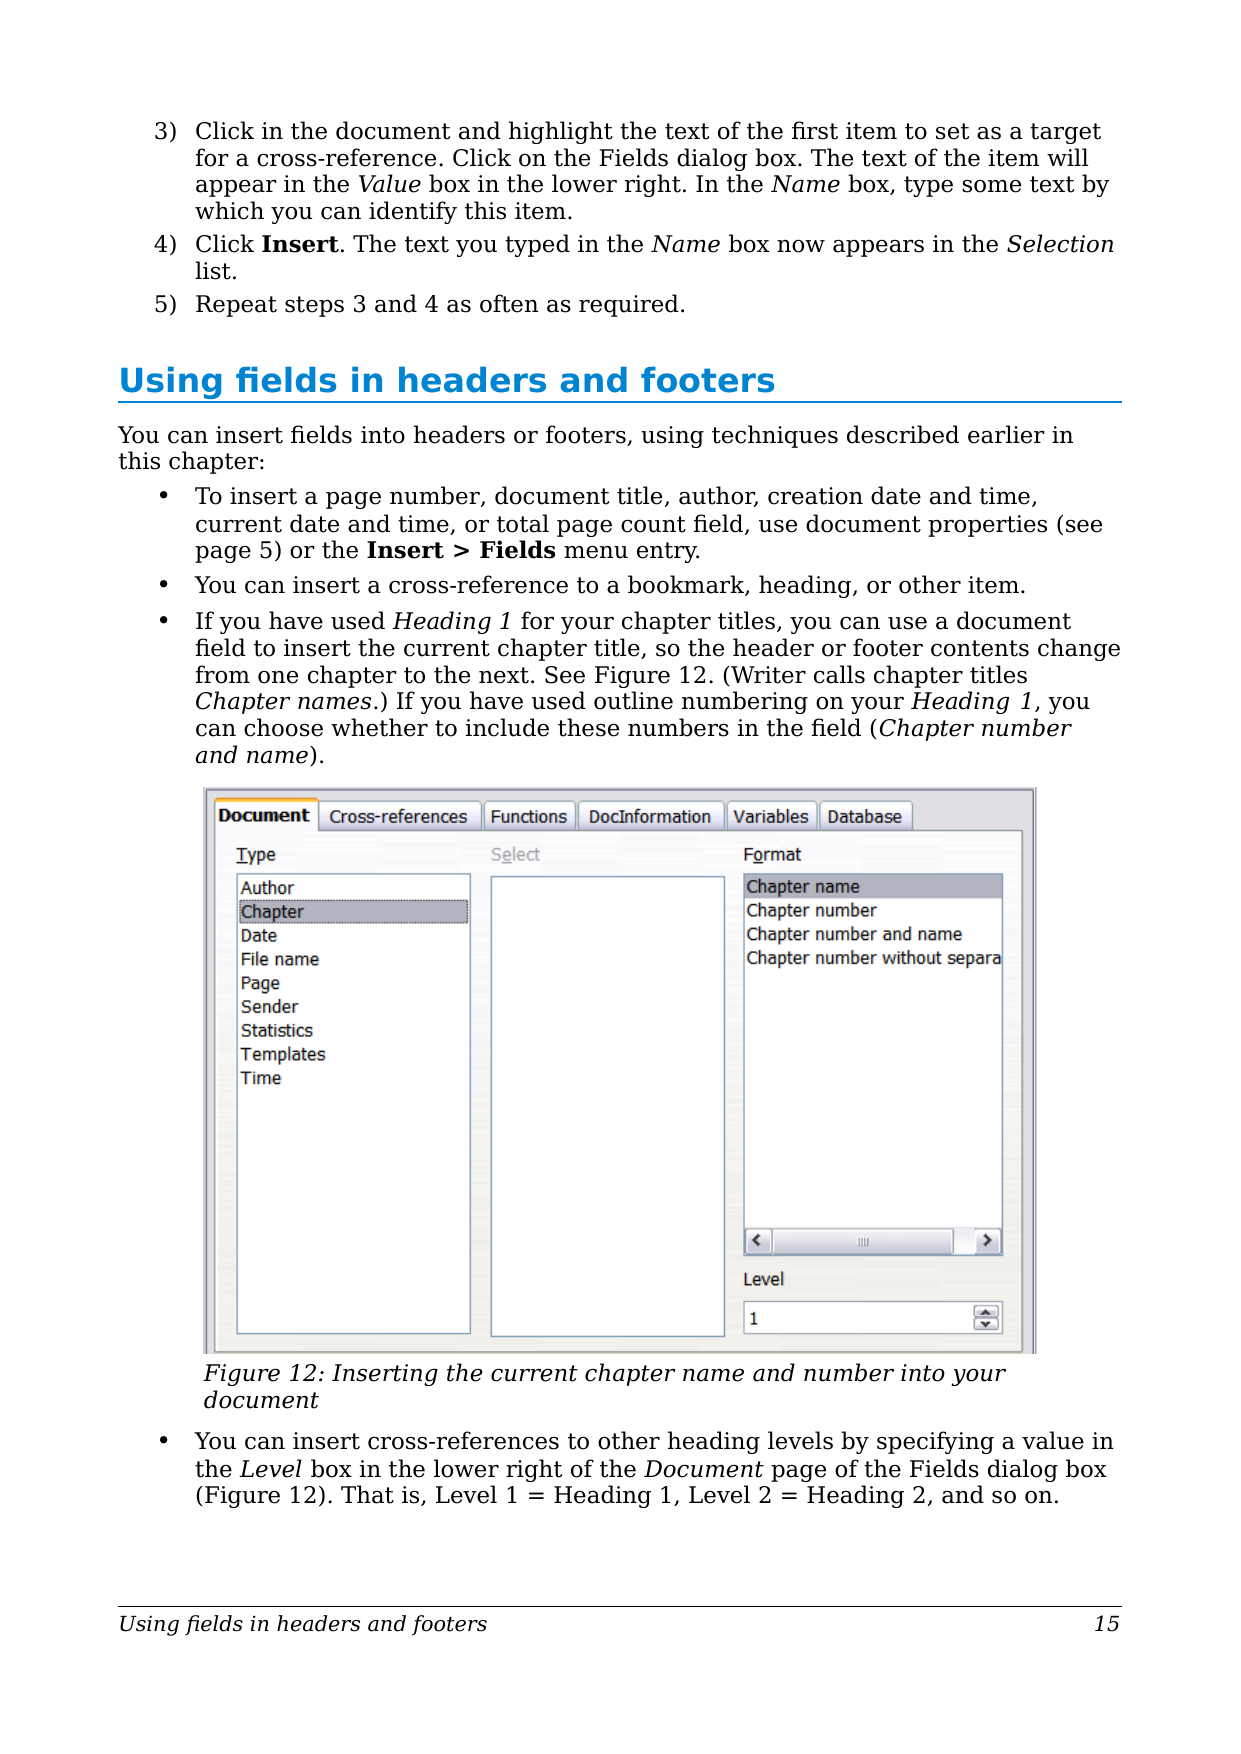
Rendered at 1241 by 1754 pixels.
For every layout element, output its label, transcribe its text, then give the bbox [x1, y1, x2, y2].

list You can insert a cross-reference to a bookmark, heading, or other item. [156, 571, 1122, 600]
subtitle Using fields in headers and footers [118, 362, 1122, 401]
picture [203, 787, 1037, 1354]
list To insert a page number, document title, author, creation date and time, current date and time, or total page count field, use document properties (see page 4) or the Insert > Fields menu entry. [156, 482, 1122, 564]
list If you have used Heading 1 for your chapter titles, you can use a document field to insert the current chapter title, so the header or footer contents change from one chapter to the next. See Figure 12. (Writer calls chapter titles Chapter names.) If you have used outline numbering on your Heading 1, you can choose whether to include these numbers in the field (Chapter number and name). [156, 606, 1122, 768]
list Click in the document and highlight the text of the first item to set as a target for a cross-reference. Click on the Fields dialog box. The text of the item will appear in the Value box in the lower right. In the Name box, type some text by which you can identify this item. [177, 118, 1122, 225]
text Figure 12: Inserting the current chapter name and number into your document [204, 1360, 1037, 1414]
list You can insert cross-references to other heading levels by specifying a value in the Level box in the lower right of the Document page of the Fields dialog box (Figure 12). That is, Level 1 = Heading 1, Level 2 = Heading 2, and so on. [156, 1426, 1122, 1509]
list Repeat steps 3 and 4 as often as required. [177, 291, 1122, 318]
list You can insert fields into headers or footers, using techniques described earlier in this chapter: [118, 422, 1122, 475]
list Click Insert. The text you typed in the Name box now appears in the Selection list. [177, 231, 1122, 285]
